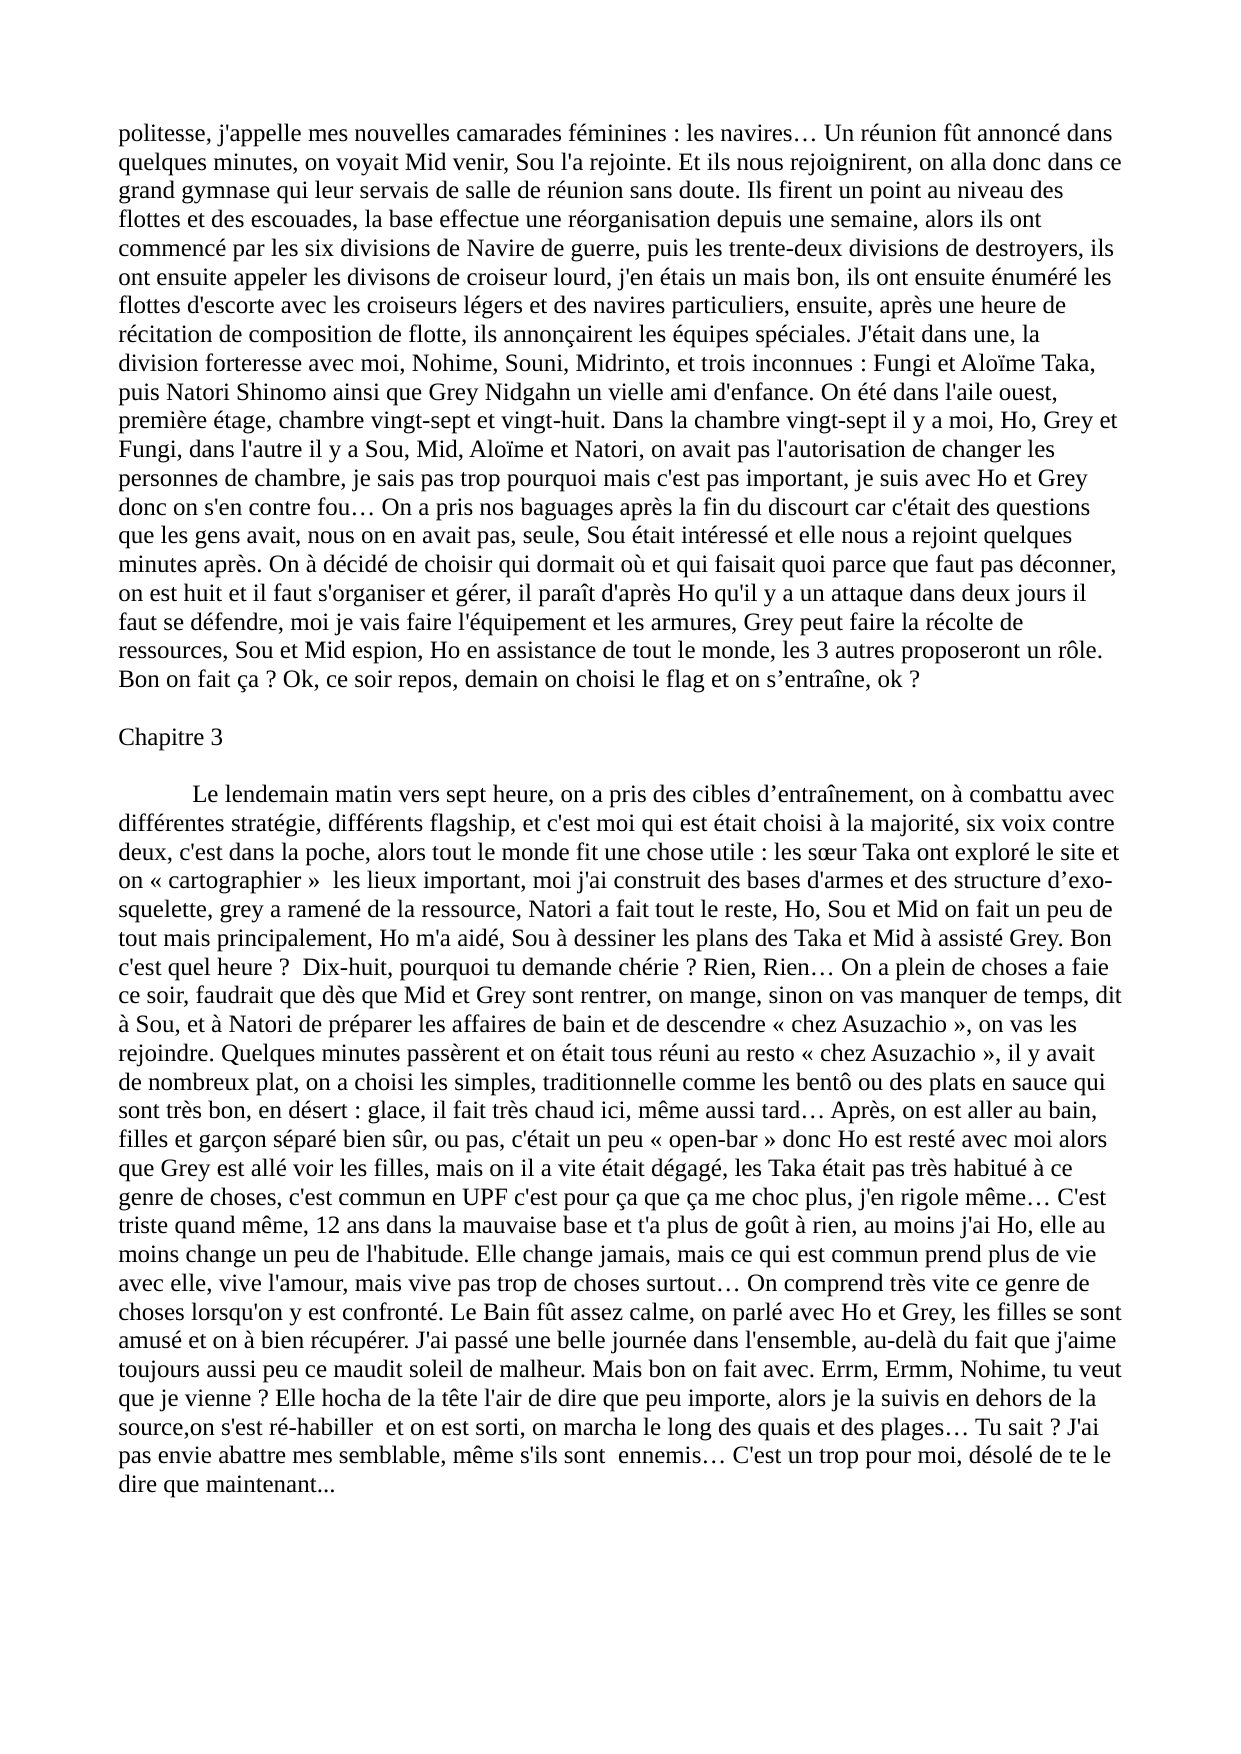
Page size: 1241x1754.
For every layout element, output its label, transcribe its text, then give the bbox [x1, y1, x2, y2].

text politesse, j'appelle mes nouvelles camarades féminines : les navires… Un réunion fût annoncé dans quelques minutes, on voyait Mid venir, Sou l'a rejointe. Et ils nous rejoignirent, on alla donc dans ce grand gymnase qui leur servais de salle de réunion sans doute. Ils firent un point au niveau des flottes et des escouades, la base effectue une réorganisation depuis une semaine, alors ils ont commencé par les six divisions de Navire de guerre, puis les trente-deux divisions de destroyers, ils ont ensuite appeler les divisons de croiseur lourd, j'en étais un mais bon, ils ont ensuite énuméré les flottes d'escorte avec les croiseurs légers et des navires particuliers, ensuite, après une heure de récitation de composition de flotte, ils annonçairent les équipes spéciales. J'était dans une, la division forteresse avec moi, Nohime, Souni, Midrinto, et trois inconnues : Fungi et Aloïme Taka, puis Natori Shinomo ainsi que Grey Nidgahn un vielle ami d'enfance. On été dans l'aile ouest, première étage, chambre vingt-sept et vingt-huit. Dans la chambre vingt-sept il y a moi, Ho, Grey et Fungi, dans l'autre il y a Sou, Mid, Aloïme et Natori, on avait pas l'autorisation de changer les personnes de chambre, je sais pas trop pourquoi mais c'est pas important, je suis avec Ho et Grey donc on s'en contre fou… On a pris nos baguages après la fin du discourt car c'était des questions que les gens avait, nous on en avait pas, seule, Sou était intéressé et elle nous a rejoint quelques minutes après. On à décidé de choisir qui dormait où et qui faisait quoi parce que faut pas déconner, on est huit et il faut s'organiser et gérer, il paraît d'après Ho qu'il y a un attaque dans deux jours il faut se défendre, moi je vais faire l'équipement et les armures, Grey peut faire la récolte de ressources, Sou et Mid espion, Ho en assistance de tout le monde, les 3 autres proposeront un rôle. [118, 118, 1122, 664]
text Bon on fait ça ? Ok, ce soir repos, demain on choisi le flag et on s’entraîne, ok ? [118, 664, 1122, 693]
text Chapitre 3 [118, 722, 1122, 751]
text Le lendemain matin vers sept heure, on a pris des cibles d’entraînement, on à combattu avec différentes stratégie, différents flagship, et c'est moi qui est était choisi à la majorité, six voix contre deux, c'est dans la poche, alors tout le monde fit une chose utile : les sœur Taka ont exploré le site et on « cartographier » les lieux important, moi j'ai construit des bases d'armes et des structure d’exo-squelette, grey a ramené de la ressource, Natori a fait tout le reste, Ho, Sou et Mid on fait un peu de tout mais principalement, Ho m'a aidé, Sou à dessiner les plans des Taka et Mid à assisté Grey. Bon c'est quel heure ? Dix-huit, pourquoi tu demande chérie ? Rien, Rien… On a plein de choses a faie ce soir, faudrait que dès que Mid et Grey sont rentrer, on mange, sinon on vas manquer de temps, dit à Sou, et à Natori de préparer les affaires de bain et de descendre « chez Asuzachio », on vas les rejoindre. Quelques minutes passèrent et on était tous réuni au resto « chez Asuzachio », il y avait de nombreux plat, on a choisi les simples, traditionnelle comme les bentô ou des plats en sauce qui sont très bon, en désert : glace, il fait très chaud ici, même aussi tard… Après, on est aller au bain, filles et garçon séparé bien sûr, ou pas, c'était un peu « open-bar » donc Ho est resté avec moi alors que Grey est allé voir les filles, mais on il a vite était dégagé, les Taka était pas très habitué à ce genre de choses, c'est commun en UPF c'est pour ça que ça me choc plus, j'en rigole même… C'est triste quand même, 12 ans dans la mauvaise base et t'a plus de goût à rien, au moins j'ai Ho, elle au moins change un peu de l'habitude. Elle change jamais, mais ce qui est commun prend plus de vie avec elle, vive l'amour, mais vive pas trop de choses surtout… On comprend très vite ce genre de choses lorsqu'on y est confronté. Le Bain fût assez calme, on parlé avec Ho et Grey, les filles se sont amusé et on à bien récupérer. J'ai passé une belle journée dans l'ensemble, au-delà du fait que j'aime toujours aussi peu ce maudit soleil de malheur. Mais bon on fait avec. Errm, Ermm, Nohime, tu veut que je vienne ? Elle hocha de la tête l'air de dire que peu importe, alors je la suivis en dehors de la source,on s'est ré-habiller et on est sorti, on marcha le long des quais et des plages… Tu sait ? J'ai pas envie abattre mes semblable, même s'ils sont ennemis… C'est un trop pour moi, désolé de te le dire que maintenant... [118, 779, 1122, 1498]
